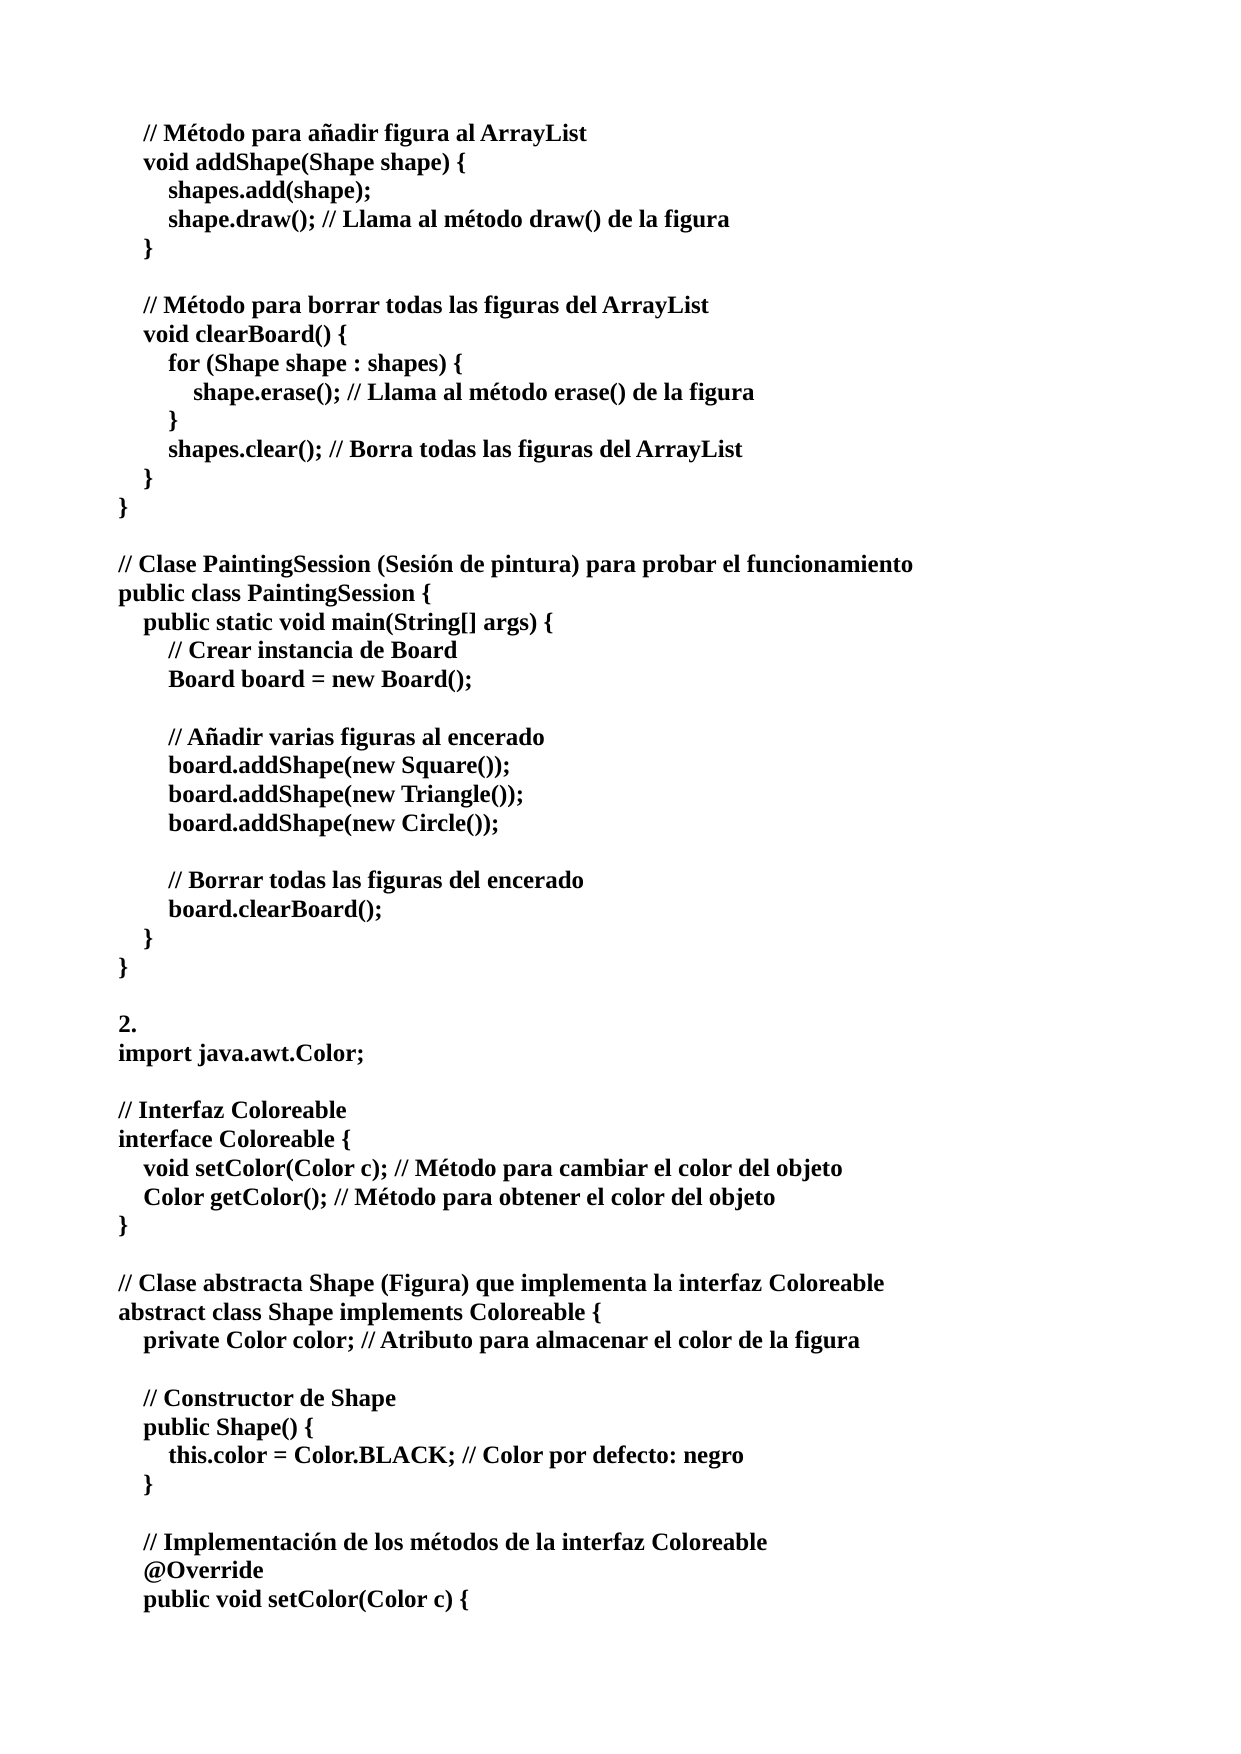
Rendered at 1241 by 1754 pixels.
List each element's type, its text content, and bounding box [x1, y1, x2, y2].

text // Constructor de Shape [118, 1383, 1122, 1412]
text public void setColor(Color c) { [118, 1584, 1122, 1613]
text void addShape(Shape shape) { [118, 147, 1122, 176]
text this.color = Color.BLACK; // Color por defecto: negro [118, 1441, 1122, 1469]
text private Color color; // Atributo para almacenar el color de la figura [118, 1326, 1122, 1354]
text public Shape() { [118, 1412, 1122, 1441]
text import java.awt.Color; [118, 1038, 1122, 1067]
text shape.draw(); // Llama al método draw() de la figura [118, 204, 1122, 233]
text shapes.add(shape); [118, 176, 1122, 204]
text // Añadir varias figuras al encerado [118, 722, 1122, 751]
text // Crear instancia de Board [118, 636, 1122, 664]
text // Implementación de los métodos de la interfaz Coloreable [118, 1527, 1122, 1556]
text 2. [118, 1009, 1122, 1038]
text board.clearBoard(); [118, 894, 1122, 923]
text public static void main(String[] args) { [118, 607, 1122, 636]
text board.addShape(new Triangle()); [118, 779, 1122, 808]
text @Override [118, 1556, 1122, 1584]
text public class PaintingSession { [118, 578, 1122, 607]
text // Borrar todas las figuras del encerado [118, 866, 1122, 894]
text board.addShape(new Circle()); [118, 808, 1122, 837]
text } [118, 233, 1122, 262]
text } [118, 492, 1122, 521]
text } [118, 406, 1122, 434]
text abstract class Shape implements Coloreable { [118, 1297, 1122, 1326]
text // Clase PaintingSession (Sesión de pintura) para probar el funcionamiento [118, 549, 1122, 578]
text for (Shape shape : shapes) { [118, 348, 1122, 377]
text } [118, 463, 1122, 492]
text void clearBoard() { [118, 319, 1122, 348]
text } [118, 923, 1122, 952]
text } [118, 1469, 1122, 1498]
text shape.erase(); // Llama al método erase() de la figura [118, 377, 1122, 406]
text shapes.clear(); // Borra todas las figuras del ArrayList [118, 434, 1122, 463]
text // Método para borrar todas las figuras del ArrayList [118, 291, 1122, 319]
text } [118, 952, 1122, 981]
text // Método para añadir figura al ArrayList [118, 118, 1122, 147]
text Board board = new Board(); [118, 664, 1122, 693]
text board.addShape(new Square()); [118, 751, 1122, 779]
text } [118, 1211, 1122, 1239]
text Color getColor(); // Método para obtener el color del objeto [118, 1182, 1122, 1211]
text // Clase abstracta Shape (Figura) que implementa la interfaz Coloreable [118, 1268, 1122, 1297]
text interface Coloreable { [118, 1124, 1122, 1153]
text void setColor(Color c); // Método para cambiar el color del objeto [118, 1153, 1122, 1182]
text // Interfaz Coloreable [118, 1096, 1122, 1124]
